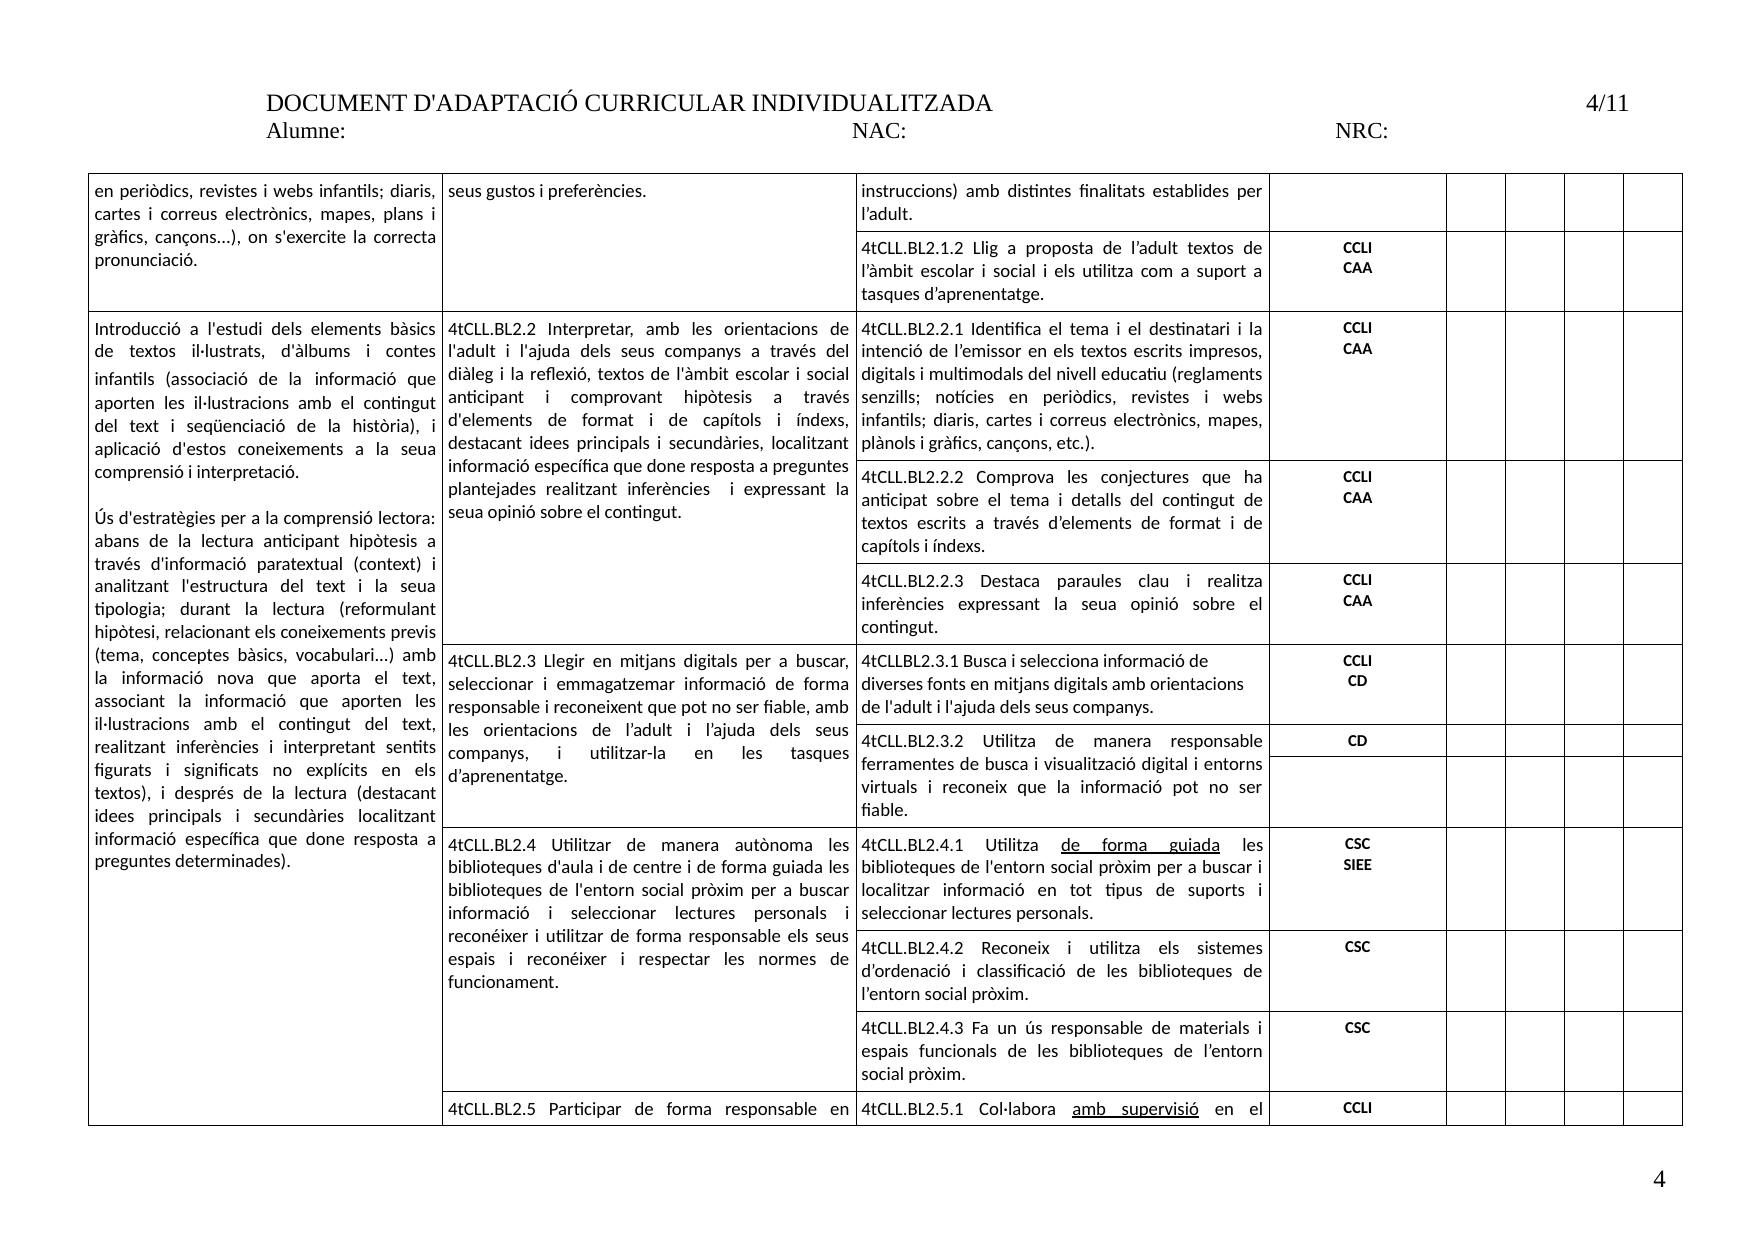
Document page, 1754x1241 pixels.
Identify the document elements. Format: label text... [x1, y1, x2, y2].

table_cell [1624, 461, 1682, 563]
table_cell [1506, 1012, 1564, 1091]
table_cell [1506, 174, 1564, 231]
table_cell [1506, 312, 1564, 460]
table_cell [1624, 828, 1682, 930]
table_cell [1565, 232, 1623, 311]
table_cell 4tCLL.BL2.3 Llegir en mitjans digitals per a buscar, seleccionar i emmagatzemar informació de forma responsable i reconeixent que pot no ser fiable, amb les orientacions de l’adult i l’ajuda dels seus companys, i utilitzar-la en les tasques d’aprenentatge. [443, 645, 856, 827]
table_cell [1624, 645, 1682, 724]
table_cell [1447, 931, 1505, 1011]
table_cell [1506, 564, 1564, 643]
table_cell CCLI CD [1270, 645, 1446, 724]
table_cell [1506, 757, 1564, 827]
table_cell [1506, 725, 1564, 756]
table_cell 4tCLL.BL2.2.2 Comprova les conjectures que ha anticipat sobre el tema i detalls del contingut de textos escrits a través d’elements de format i de capítols i índexs. [857, 461, 1269, 563]
table_cell 4tCLL.BL2.4.2 Reconeix i utilitza els sistemes d’ordenació i classificació de les biblioteques de l’entorn social pròxim. [857, 931, 1269, 1011]
table_cell CCLI [1270, 1092, 1446, 1125]
table_cell [1447, 645, 1505, 724]
table_cell [1447, 1092, 1505, 1125]
table_cell [1624, 312, 1682, 460]
table_cell CSC [1270, 931, 1446, 1011]
table_cell [1447, 757, 1505, 827]
table_cell [1447, 232, 1505, 311]
table_cell CCLI CAA [1270, 312, 1446, 460]
table_cell [1565, 1092, 1623, 1125]
table_cell 4tCLL.BL2.2.1 Identifica el tema i el destinatari i la intenció de l’emissor en els textos escrits impresos, digitals i multimodals del nivell educatiu (reglaments senzills; notícies en periòdics, revistes i webs infantils; diaris, cartes i correus electrònics, mapes, plànols i gràfics, cançons, etc.). [857, 312, 1269, 460]
table_cell [1270, 174, 1446, 231]
table_cell [1447, 312, 1505, 460]
table_cell [1565, 312, 1623, 460]
table_cell 4tCLL.BL2.5.1 Col·labora amb supervisió en el [857, 1092, 1269, 1125]
table_cell [1447, 174, 1505, 231]
table_cell en periòdics, revistes i webs infantils; diaris, cartes i correus electrònics, mapes, plans i gràfics, cançons...), on s'exercite la correcta pronunciació. [89, 174, 442, 311]
table_cell 4tCLL.BL2.2 Interpretar, amb les orientacions de l'adult i l'ajuda dels seus companys a través del diàleg i la reflexió, textos de l'àmbit escolar i social anticipant i comprovant hipòtesis a través d'elements de format i de capítols i índexs, destacant idees principals i secundàries, localitzant informació específica que done resposta a preguntes plantejades realitzant inferències i expressant la seua opinió sobre el contingut. [443, 312, 856, 643]
table_cell [1447, 725, 1505, 756]
table_cell [1506, 645, 1564, 724]
table_cell [1565, 174, 1623, 231]
table_cell 4tCLLBL2.3.1 Busca i selecciona informació de diverses fonts en mitjans digitals amb orientacions de l'adult i l'ajuda dels seus companys. [857, 645, 1269, 724]
table_cell [1624, 931, 1682, 1011]
table_cell 4tCLL.BL2.4.1 Utilitza de forma guiada les biblioteques de l'entorn social pròxim per a buscar i localitzar informació en tot tipus de suports i seleccionar lectures personals. [857, 828, 1269, 930]
table_cell [1506, 461, 1564, 563]
table_cell [1565, 564, 1623, 643]
table_cell [1506, 232, 1564, 311]
table_cell [1506, 931, 1564, 1011]
table_cell [1624, 1012, 1682, 1091]
table_cell [1506, 828, 1564, 930]
table_cell [1506, 1092, 1564, 1125]
table_cell [1624, 725, 1682, 756]
table_cell [1565, 828, 1623, 930]
table_cell CCLI CAA [1270, 232, 1446, 311]
table_cell [1447, 1012, 1505, 1091]
table_cell 4tCLL.BL2.1.2 Llig a proposta de l’adult textos de l’àmbit escolar i social i els utilitza com a suport a tasques d’aprenentatge. [857, 232, 1269, 311]
table_cell CSC SIEE [1270, 828, 1446, 930]
table_cell 4tCLL.BL2.5 Participar de forma responsable en [443, 1092, 856, 1125]
table_cell CSC [1270, 1012, 1446, 1091]
table_cell [1565, 1012, 1623, 1091]
table_cell 4tCLL.BL2.2.3 Destaca paraules clau i realitza inferències expressant la seua opinió sobre el contingut. [857, 564, 1269, 643]
table_cell [1624, 174, 1682, 231]
table_cell [1624, 232, 1682, 311]
table_cell [1447, 564, 1505, 643]
table_cell [1624, 1092, 1682, 1125]
table_cell [1624, 564, 1682, 643]
table_cell [1565, 757, 1623, 827]
table_cell [1270, 757, 1446, 827]
table_cell 4tCLL.BL2.3.2 Utilitza de manera responsable ferramentes de busca i visualització digital i entorns virtuals i reconeix que la informació pot no ser fiable. [857, 725, 1269, 827]
table_cell [1565, 645, 1623, 724]
table_cell [1565, 725, 1623, 756]
table_cell CCLI CAA [1270, 461, 1446, 563]
table_cell [1565, 931, 1623, 1011]
table_cell 4tCLL.BL2.4.3 Fa un ús responsable de materials i espais funcionals de les biblioteques de l’entorn social pròxim. [857, 1012, 1269, 1091]
table_cell [1624, 757, 1682, 827]
table_cell CCLI CAA [1270, 564, 1446, 643]
table_cell [1565, 461, 1623, 563]
table_cell 4tCLL.BL2.4 Utilitzar de manera autònoma les biblioteques d'aula i de centre i de forma guiada les biblioteques de l'entorn social pròxim per a buscar informació i seleccionar lectures personals i reconéixer i utilitzar de forma responsable els seus espais i reconéixer i respectar les normes de funcionament. [443, 828, 856, 1091]
table_cell [1447, 461, 1505, 563]
table_cell [1447, 828, 1505, 930]
table_cell instruccions) amb distintes finalitats establides per l’adult. [857, 174, 1269, 231]
table_cell Introducció a l'estudi dels elements bàsics de textos il·lustrats, d'àlbums i contes infantils (associació de la informació que aporten les il·lustracions amb el contingut del text i seqüenciació de la història), i aplicació d'estos coneixements a la seua comprensió i interpretació. Ús d'estratègies per a la comprensió lectora: abans de la lectura anticipant hipòtesis a través d'informació paratextual (context) i analitzant l'estructura del text i la seua tipologia; durant la lectura (reformulant hipòtesi, relacionant els coneixements previs (tema, conceptes bàsics, vocabulari...) amb la informació nova que aporta el text, associant la informació que aporten les il·lustracions amb el contingut del text, realitzant inferències i interpretant sentits figurats i significats no explícits en els textos), i després de la lectura (destacant idees principals i secundàries localitzant informació específica que done resposta a preguntes determinades). [89, 312, 442, 1125]
table_cell CD [1270, 725, 1446, 756]
table_cell seus gustos i preferències. [443, 174, 856, 311]
